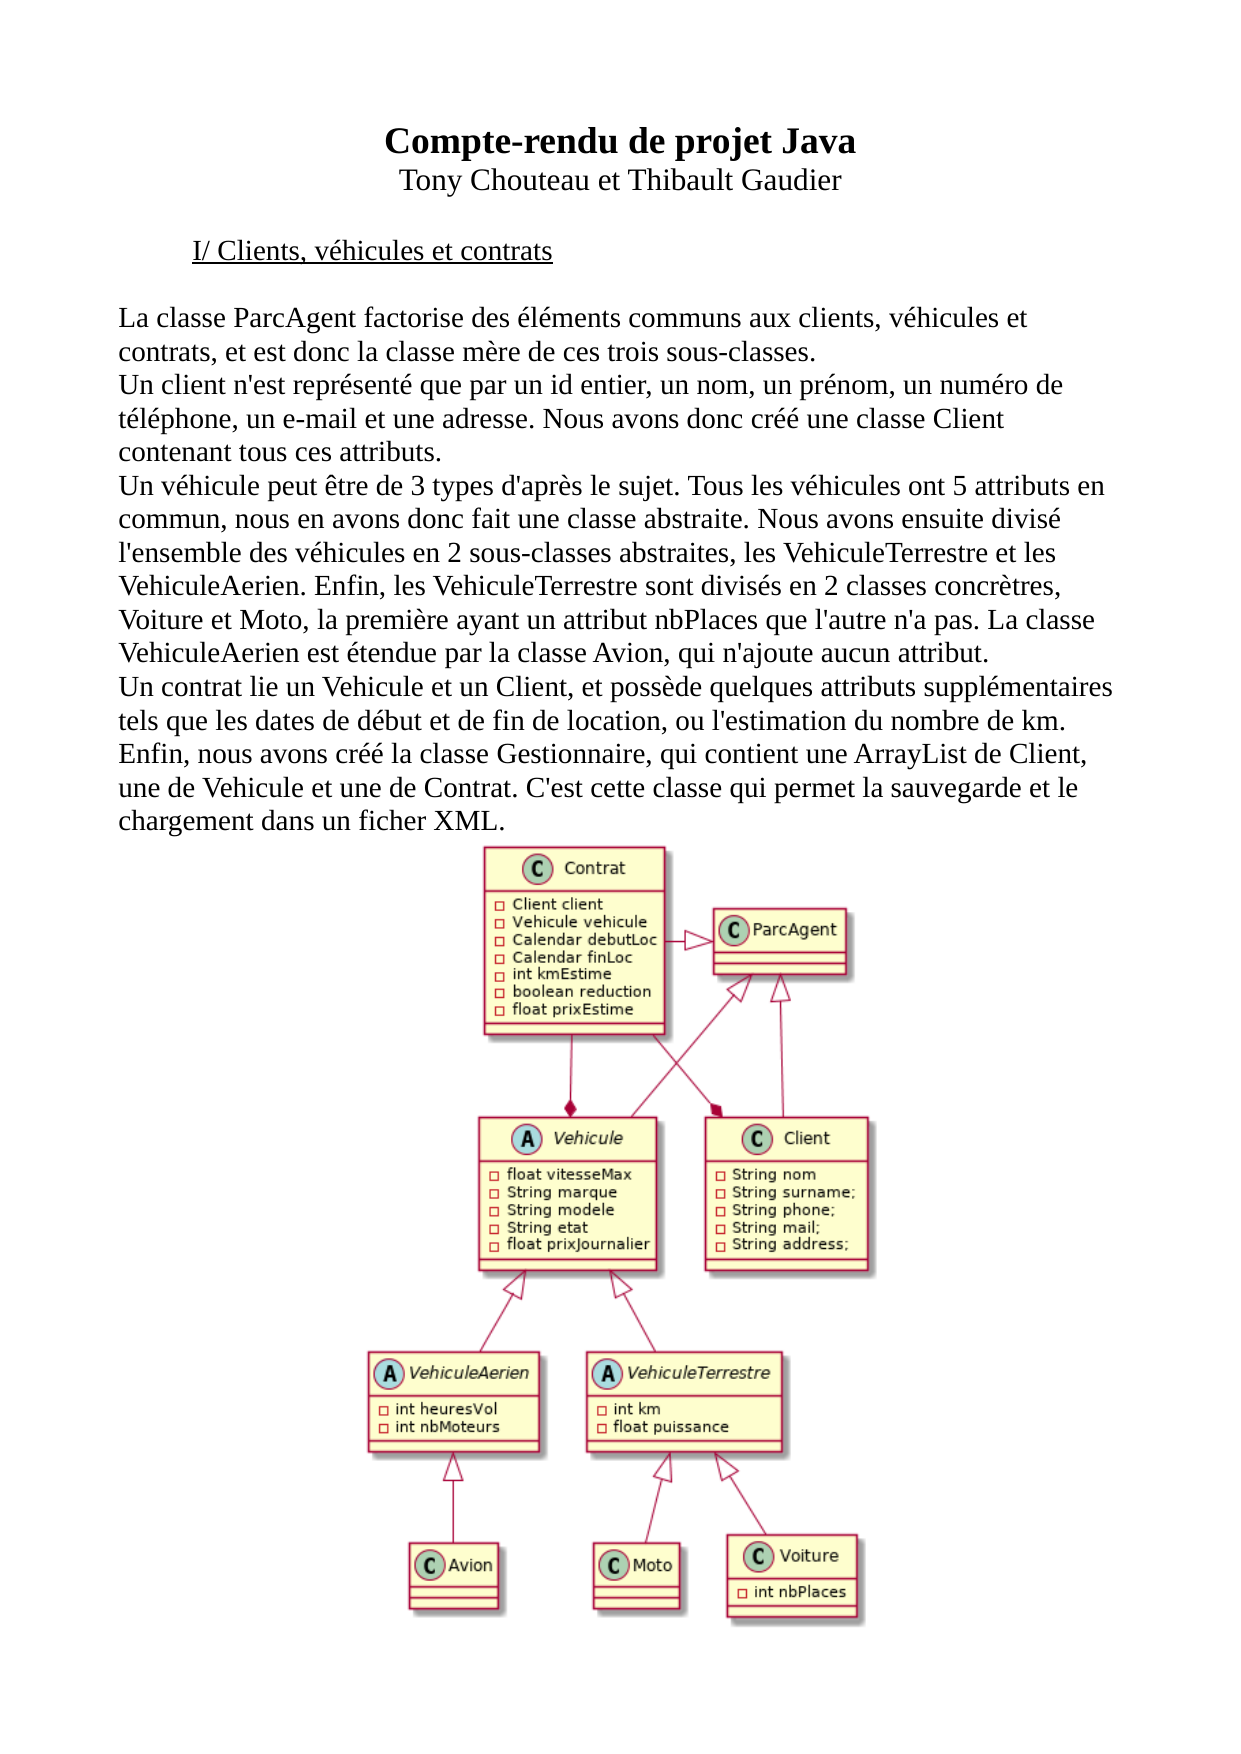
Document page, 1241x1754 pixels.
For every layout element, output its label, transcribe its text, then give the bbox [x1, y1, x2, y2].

text Compte-rendu de projet Java [118, 118, 1122, 161]
text Enfin, nous avons créé la classe Gestionnaire, qui contient une ArrayList de Client, une de Vehicule et une de Contrat. C'est cette classe qui permet la sauvegarde et le chargement dans un ficher XML. [118, 736, 1122, 837]
text Un client n'est représenté que par un id entier, un nom, un prénom, un numéro de téléphone, un e-mail et une adresse. Nous avons donc créé une classe Client contenant tous ces attributs. [118, 367, 1122, 468]
text Un contrat lie un Vehicule et un Client, et possède quelques attributs supplémentaires tels que les dates de début et de fin de location, ou l'estimation du nombre de km. [118, 669, 1122, 736]
text Un véhicule peut être de 3 types d'après le sujet. Tous les véhicules ont 5 attributs en commun, nous en avons donc fait une classe abstraite. Nous avons ensuite divisé l'ensemble des véhicules en 2 sous-classes abstraites, les VehiculeTerrestre et les VehiculeAerien. Enfin, les VehiculeTerrestre sont divisés en 2 classes concrètres, Voiture et Moto, la première ayant un attribut nbPlaces que l'autre n'a pas. La classe VehiculeAerien est étendue par la classe Avion, qui n'ajoute aucun attribut. [118, 468, 1122, 669]
text Tony Chouteau et Thibault Gaudier [118, 161, 1122, 197]
text La classe ParcAgent factorise des éléments communs aux clients, véhicules et contrats, et est donc la classe mère de ces trois sous-classes. [118, 300, 1122, 367]
picture [360, 836, 881, 1630]
text I/ Clients, véhicules et contrats [118, 233, 1122, 267]
